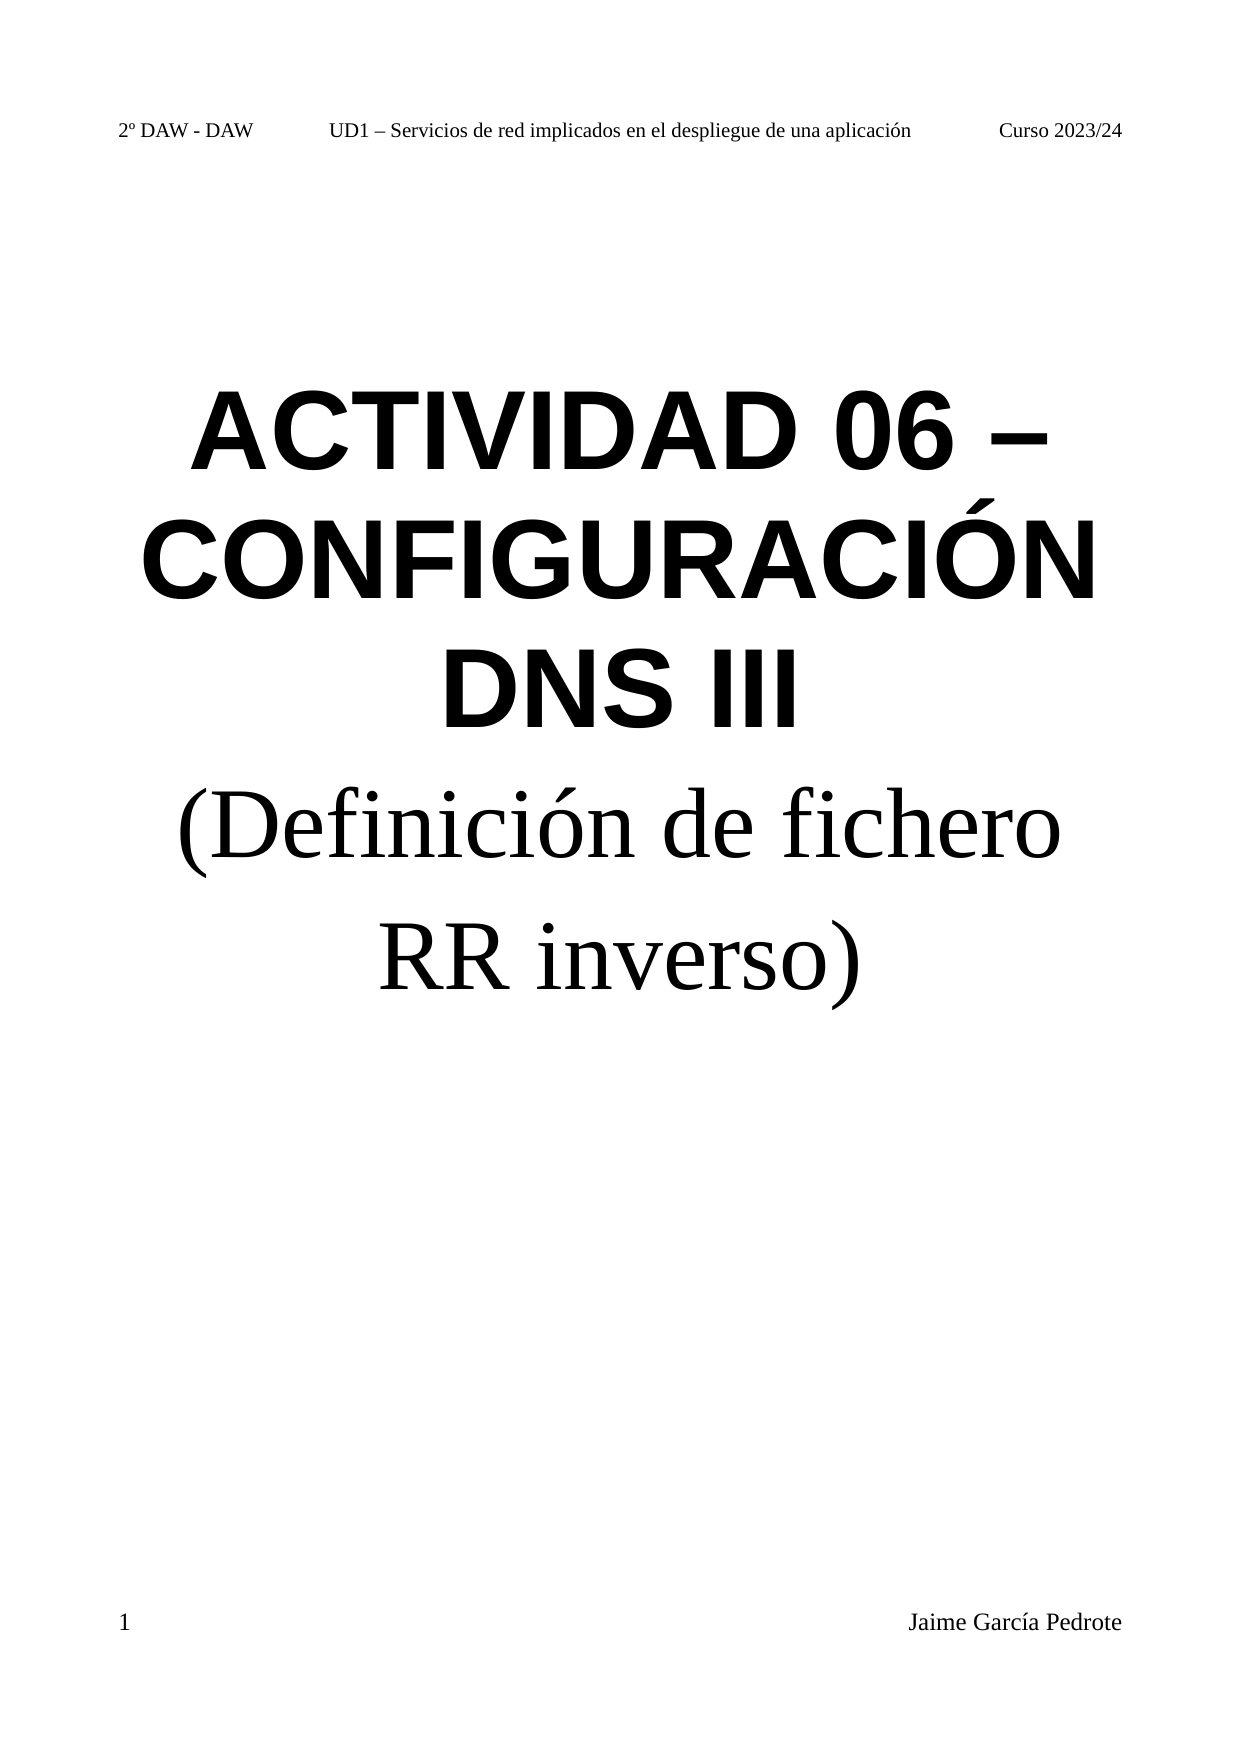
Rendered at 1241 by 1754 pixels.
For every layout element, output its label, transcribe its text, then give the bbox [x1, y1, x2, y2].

title ACTIVIDAD 06 – CONFIGURACIÓN DNS III [118, 363, 1122, 752]
text (Definición de fichero RR inverso) [118, 764, 1122, 1011]
